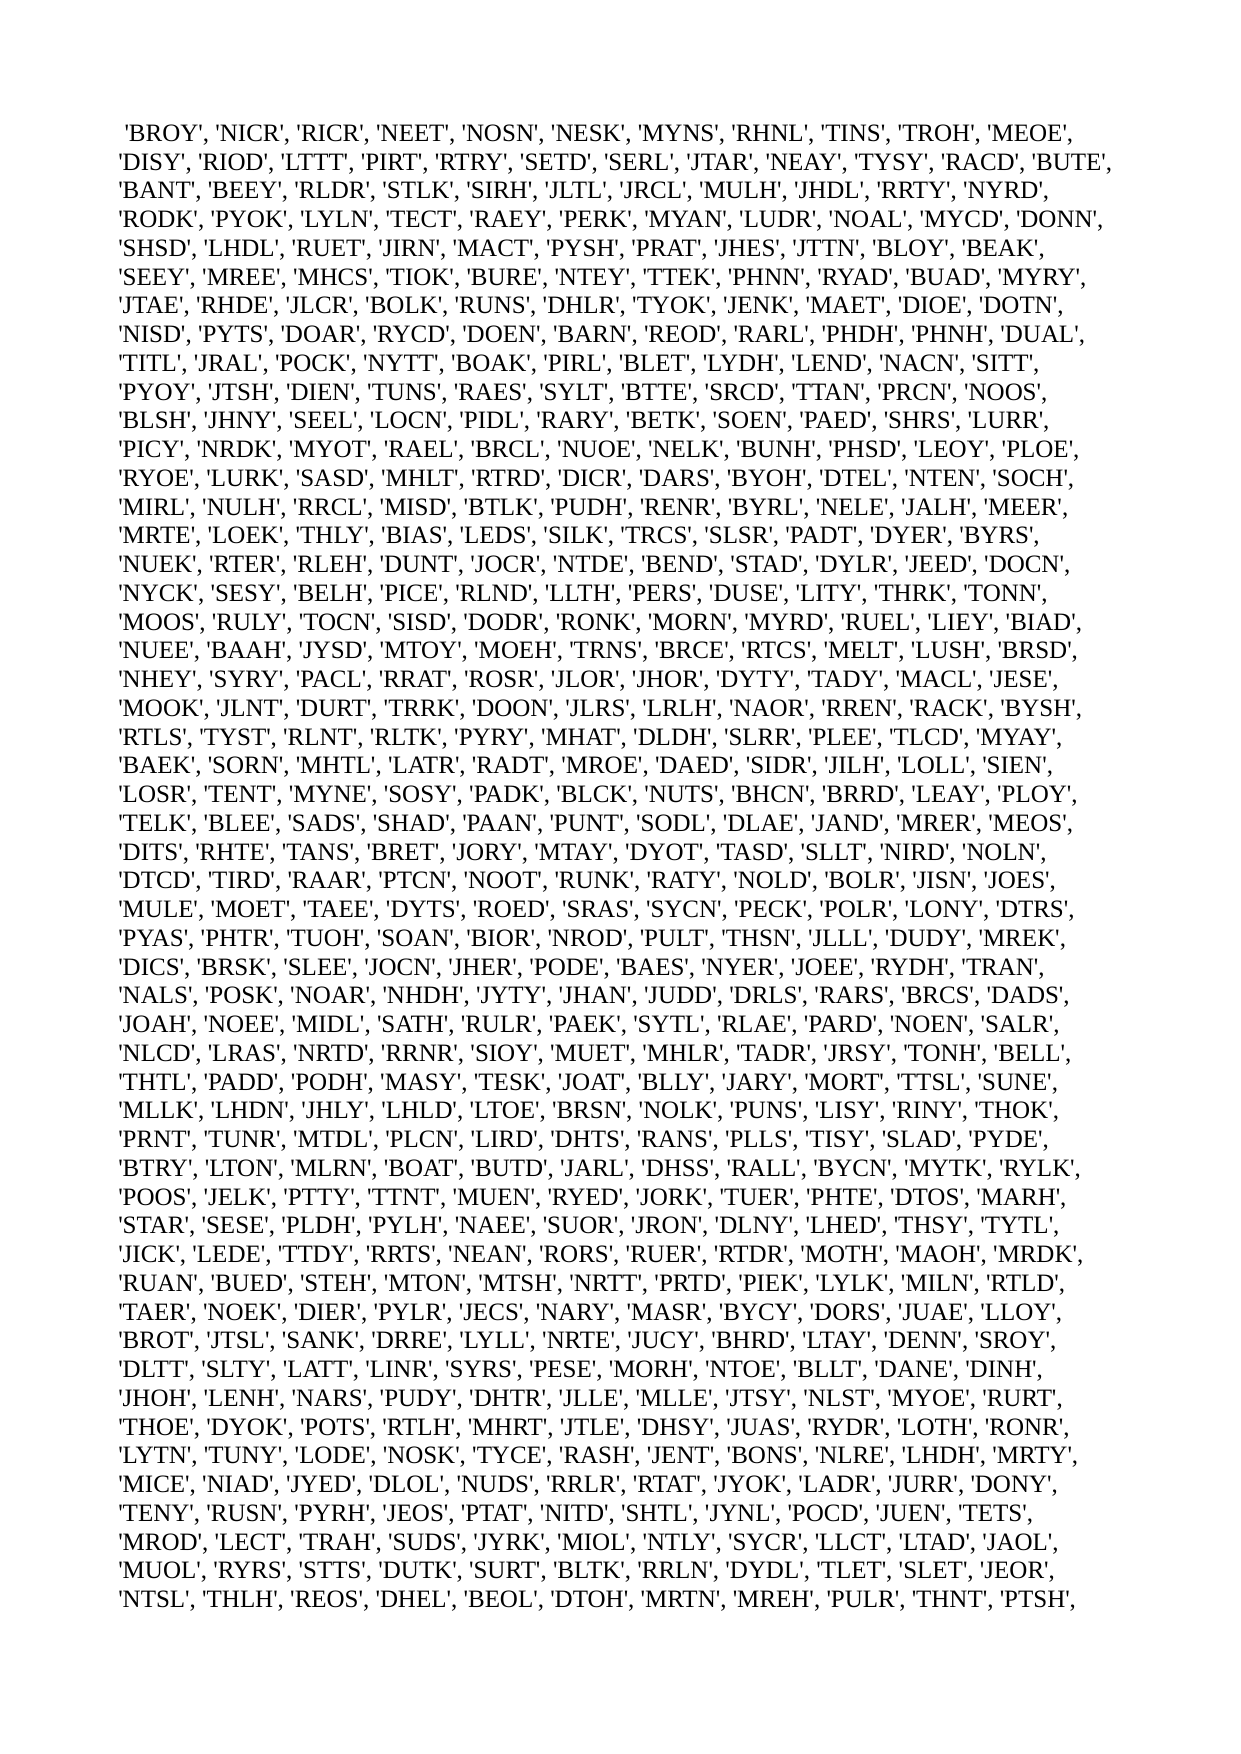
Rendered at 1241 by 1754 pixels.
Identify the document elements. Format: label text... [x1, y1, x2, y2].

text 'BROY', 'NICR', 'RICR', 'NEET', 'NOSN', 'NESK', 'MYNS', 'RHNL', 'TINS', 'TROH', 'MEOE', 'DISY', 'RIOD', 'LTTT', 'PIRT', 'RTRY', 'SETD', 'SERL', 'JTAR', 'NEAY', 'TYSY', 'RACD', 'BUTE', 'BANT', 'BEEY', 'RLDR', 'STLK', 'SIRH', 'JLTL', 'JRCL', 'MULH', 'JHDL', 'RRTY', 'NYRD', 'RODK', 'PYOK', 'LYLN', 'TECT', 'RAEY', 'PERK', 'MYAN', 'LUDR', 'NOAL', 'MYCD', 'DONN', 'SHSD', 'LHDL', 'RUET', 'JIRN', 'MACT', 'PYSH', 'PRAT', 'JHES', 'JTTN', 'BLOY', 'BEAK', 'SEEY', 'MREE', 'MHCS', 'TIOK', 'BURE', 'NTEY', 'TTEK', 'PHNN', 'RYAD', 'BUAD', 'MYRY', 'JTAE', 'RHDE', 'JLCR', 'BOLK', 'RUNS', 'DHLR', 'TYOK', 'JENK', 'MAET', 'DIOE', 'DOTN', 'NISD', 'PYTS', 'DOAR', 'RYCD', 'DOEN', 'BARN', 'REOD', 'RARL', 'PHDH', 'PHNH', 'DUAL', 'TITL', 'JRAL', 'POCK', 'NYTT', 'BOAK', 'PIRL', 'BLET', 'LYDH', 'LEND', 'NACN', 'SITT', 'PYOY', 'JTSH', 'DIEN', 'TUNS', 'RAES', 'SYLT', 'BTTE', 'SRCD', 'TTAN', 'PRCN', 'NOOS', 'BLSH', 'JHNY', 'SEEL', 'LOCN', 'PIDL', 'RARY', 'BETK', 'SOEN', 'PAED', 'SHRS', 'LURR', 'PICY', 'NRDK', 'MYOT', 'RAEL', 'BRCL', 'NUOE', 'NELK', 'BUNH', 'PHSD', 'LEOY', 'PLOE', 'RYOE', 'LURK', 'SASD', 'MHLT', 'RTRD', 'DICR', 'DARS', 'BYOH', 'DTEL', 'NTEN', 'SOCH', 'MIRL', 'NULH', 'RRCL', 'MISD', 'BTLK', 'PUDH', 'RENR', 'BYRL', 'NELE', 'JALH', 'MEER', 'MRTE', 'LOEK', 'THLY', 'BIAS', 'LEDS', 'SILK', 'TRCS', 'SLSR', 'PADT', 'DYER', 'BYRS', 'NUEK', 'RTER', 'RLEH', 'DUNT', 'JOCR', 'NTDE', 'BEND', 'STAD', 'DYLR', 'JEED', 'DOCN', 'NYCK', 'SESY', 'BELH', 'PICE', 'RLND', 'LLTH', 'PERS', 'DUSE', 'LITY', 'THRK', 'TONN', 'MOOS', 'RULY', 'TOCN', 'SISD', 'DODR', 'RONK', 'MORN', 'MYRD', 'RUEL', 'LIEY', 'BIAD', 'NUEE', 'BAAH', 'JYSD', 'MTOY', 'MOEH', 'TRNS', 'BRCE', 'RTCS', 'MELT', 'LUSH', 'BRSD', 'NHEY', 'SYRY', 'PACL', 'RRAT', 'ROSR', 'JLOR', 'JHOR', 'DYTY', 'TADY', 'MACL', 'JESE', 'MOOK', 'JLNT', 'DURT', 'TRRK', 'DOON', 'JLRS', 'LRLH', 'NAOR', 'RREN', 'RACK', 'BYSH', 'RTLS', 'TYST', 'RLNT', 'RLTK', 'PYRY', 'MHAT', 'DLDH', 'SLRR', 'PLEE', 'TLCD', 'MYAY', 'BAEK', 'SORN', 'MHTL', 'LATR', 'RADT', 'MROE', 'DAED', 'SIDR', 'JILH', 'LOLL', 'SIEN', 'LOSR', 'TENT', 'MYNE', 'SOSY', 'PADK', 'BLCK', 'NUTS', 'BHCN', 'BRRD', 'LEAY', 'PLOY', 'TELK', 'BLEE', 'SADS', 'SHAD', 'PAAN', 'PUNT', 'SODL', 'DLAE', 'JAND', 'MRER', 'MEOS', 'DITS', 'RHTE', 'TANS', 'BRET', 'JORY', 'MTAY', 'DYOT', 'TASD', 'SLLT', 'NIRD', 'NOLN', 'DTCD', 'TIRD', 'RAAR', 'PTCN', 'NOOT', 'RUNK', 'RATY', 'NOLD', 'BOLR', 'JISN', 'JOES', 'MULE', 'MOET', 'TAEE', 'DYTS', 'ROED', 'SRAS', 'SYCN', 'PECK', 'POLR', 'LONY', 'DTRS', 'PYAS', 'PHTR', 'TUOH', 'SOAN', 'BIOR', 'NROD', 'PULT', 'THSN', 'JLLL', 'DUDY', 'MREK', 'DICS', 'BRSK', 'SLEE', 'JOCN', 'JHER', 'PODE', 'BAES', 'NYER', 'JOEE', 'RYDH', 'TRAN', 'NALS', 'POSK', 'NOAR', 'NHDH', 'JYTY', 'JHAN', 'JUDD', 'DRLS', 'RARS', 'BRCS', 'DADS', 'JOAH', 'NOEE', 'MIDL', 'SATH', 'RULR', 'PAEK', 'SYTL', 'RLAE', 'PARD', 'NOEN', 'SALR', 'NLCD', 'LRAS', 'NRTD', 'RRNR', 'SIOY', 'MUET', 'MHLR', 'TADR', 'JRSY', 'TONH', 'BELL', 'THTL', 'PADD', 'PODH', 'MASY', 'TESK', 'JOAT', 'BLLY', 'JARY', 'MORT', 'TTSL', 'SUNE', 'MLLK', 'LHDN', 'JHLY', 'LHLD', 'LTOE', 'BRSN', 'NOLK', 'PUNS', 'LISY', 'RINY', 'THOK', 'PRNT', 'TUNR', 'MTDL', 'PLCN', 'LIRD', 'DHTS', 'RANS', 'PLLS', 'TISY', 'SLAD', 'PYDE', 'BTRY', 'LTON', 'MLRN', 'BOAT', 'BUTD', 'JARL', 'DHSS', 'RALL', 'BYCN', 'MYTK', 'RYLK', 'POOS', 'JELK', 'PTTY', 'TTNT', 'MUEN', 'RYED', 'JORK', 'TUER', 'PHTE', 'DTOS', 'MARH', 'STAR', 'SESE', 'PLDH', 'PYLH', 'NAEE', 'SUOR', 'JRON', 'DLNY', 'LHED', 'THSY', 'TYTL', 'JICK', 'LEDE', 'TTDY', 'RRTS', 'NEAN', 'RORS', 'RUER', 'RTDR', 'MOTH', 'MAOH', 'MRDK', 'RUAN', 'BUED', 'STEH', 'MTON', 'MTSH', 'NRTT', 'PRTD', 'PIEK', 'LYLK', 'MILN', 'RTLD', 'TAER', 'NOEK', 'DIER', 'PYLR', 'JECS', 'NARY', 'MASR', 'BYCY', 'DORS', 'JUAE', 'LLOY', 'BROT', 'JTSL', 'SANK', 'DRRE', 'LYLL', 'NRTE', 'JUCY', 'BHRD', 'LTAY', 'DENN', 'SROY', 'DLTT', 'SLTY', 'LATT', 'LINR', 'SYRS', 'PESE', 'MORH', 'NTOE', 'BLLT', 'DANE', 'DINH', 'JHOH', 'LENH', 'NARS', 'PUDY', 'DHTR', 'JLLE', 'MLLE', 'JTSY', 'NLST', 'MYOE', 'RURT', 'THOE', 'DYOK', 'POTS', 'RTLH', 'MHRT', 'JTLE', 'DHSY', 'JUAS', 'RYDR', 'LOTH', 'RONR', 'LYTN', 'TUNY', 'LODE', 'NOSK', 'TYCE', 'RASH', 'JENT', 'BONS', 'NLRE', 'LHDH', 'MRTY', 'MICE', 'NIAD', 'JYED', 'DLOL', 'NUDS', 'RRLR', 'RTAT', 'JYOK', 'LADR', 'JURR', 'DONY', 'TENY', 'RUSN', 'PYRH', 'JEOS', 'PTAT', 'NITD', 'SHTL', 'JYNL', 'POCD', 'JUEN', 'TETS', 'MROD', 'LECT', 'TRAH', 'SUDS', 'JYRK', 'MIOL', 'NTLY', 'SYCR', 'LLCT', 'LTAD', 'JAOL', 'MUOL', 'RYRS', 'STTS', 'DUTK', 'SURT', 'BLTK', 'RRLN', 'DYDL', 'TLET', 'SLET', 'JEOR', 'NTSL', 'THLH', 'REOS', 'DHEL', 'BEOL', 'DTOH', 'MRTN', 'MREH', 'PULR', 'THNT', 'PTSH', [118, 118, 1122, 1613]
